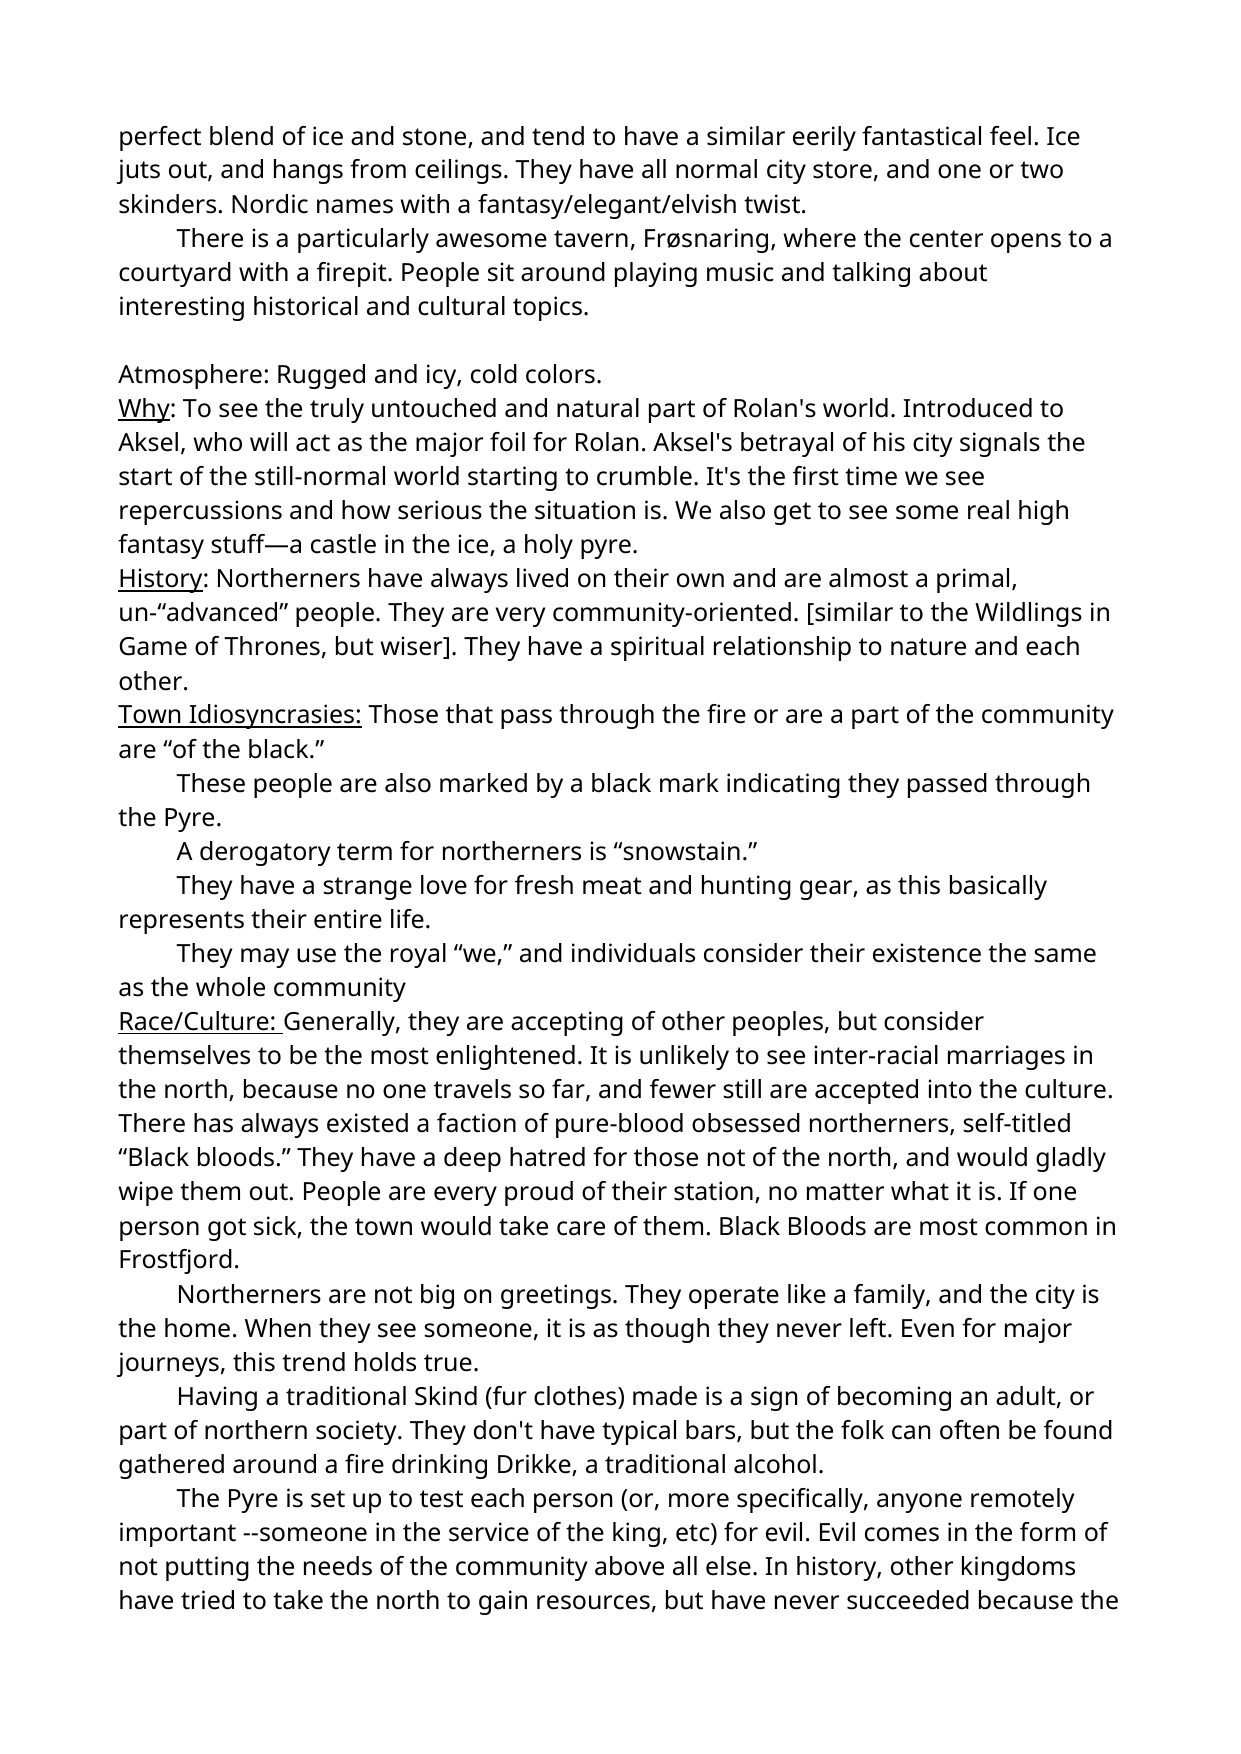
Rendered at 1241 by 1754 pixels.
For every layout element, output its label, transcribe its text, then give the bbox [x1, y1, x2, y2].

text There is a particularly awesome tavern, Frøsnaring, where the center opens to a courtyard with a firepit. People sit around playing music and talking about interesting historical and cultural topics. [118, 220, 1122, 322]
text Northerners are not big on greetings. They operate like a family, and the city is the home. When they see someone, it is as though they never left. Even for major journeys, this trend holds true. [118, 1276, 1122, 1378]
text They may use the royal “we,” and individuals consider their existence the same as the whole community [118, 936, 1122, 1004]
text Why: To see the truly untouched and natural part of Rolan's world. Introduced to Aksel, who will act as the major foil for Rolan. Aksel's betrayal of his city signals the start of the still-normal world starting to crumble. It's the first time we see repercussions and how serious the situation is. We also get to see some real high fantasy stuff—a castle in the ice, a holy pyre. [118, 391, 1122, 561]
text History: Northerners have always lived on their own and are almost a primal, un-“advanced” people. They are very community-oriented. [similar to the Wildlings in Game of Thrones, but wiser]. They have a spiritual relationship to nature and each other. [118, 561, 1122, 697]
text These people are also marked by a black mark indicating they passed through the Pyre. [118, 765, 1122, 833]
text Having a traditional Skind (fur clothes) made is a sign of becoming an adult, or part of northern society. They don't have typical bars, but the folk can often be found gathered around a fire drinking Drikke, a traditional alcohol. [118, 1378, 1122, 1481]
text perfect blend of ice and stone, and tend to have a similar eerily fantastical feel. Ice juts out, and hangs from ceilings. They have all normal city store, and one or two skinders. Nordic names with a fantasy/elegant/elvish twist. [118, 118, 1122, 220]
text Atmosphere: Rugged and icy, cold colors. [118, 357, 1122, 391]
text Town Idiosyncrasies: Those that pass through the fire or are a part of the community are “of the black.” [118, 697, 1122, 765]
text They have a strange love for fresh meat and hunting gear, as this basically represents their entire life. [118, 867, 1122, 936]
text Race/Culture: Generally, they are accepting of other peoples, but consider themselves to be the most enlightened. It is unlikely to see inter-racial marriages in the north, because no one travels so far, and fewer still are accepted into the culture. There has always existed a faction of pure-blood obsessed northerners, self-titled “Black bloods.” They have a deep hatred for those not of the north, and would gladly wipe them out. People are every proud of their station, no matter what it is. If one person got sick, the town would take care of them. Black Bloods are most common in Frostfjord. [118, 1004, 1122, 1276]
text A derogatory term for northerners is “snowstain.” [118, 833, 1122, 867]
text The Pyre is set up to test each person (or, more specifically, anyone remotely important --someone in the service of the king, etc) for evil. Evil comes in the form of not putting the needs of the community above all else. In history, other kingdoms have tried to take the north to gain resources, but have never succeeded because the [118, 1481, 1122, 1617]
